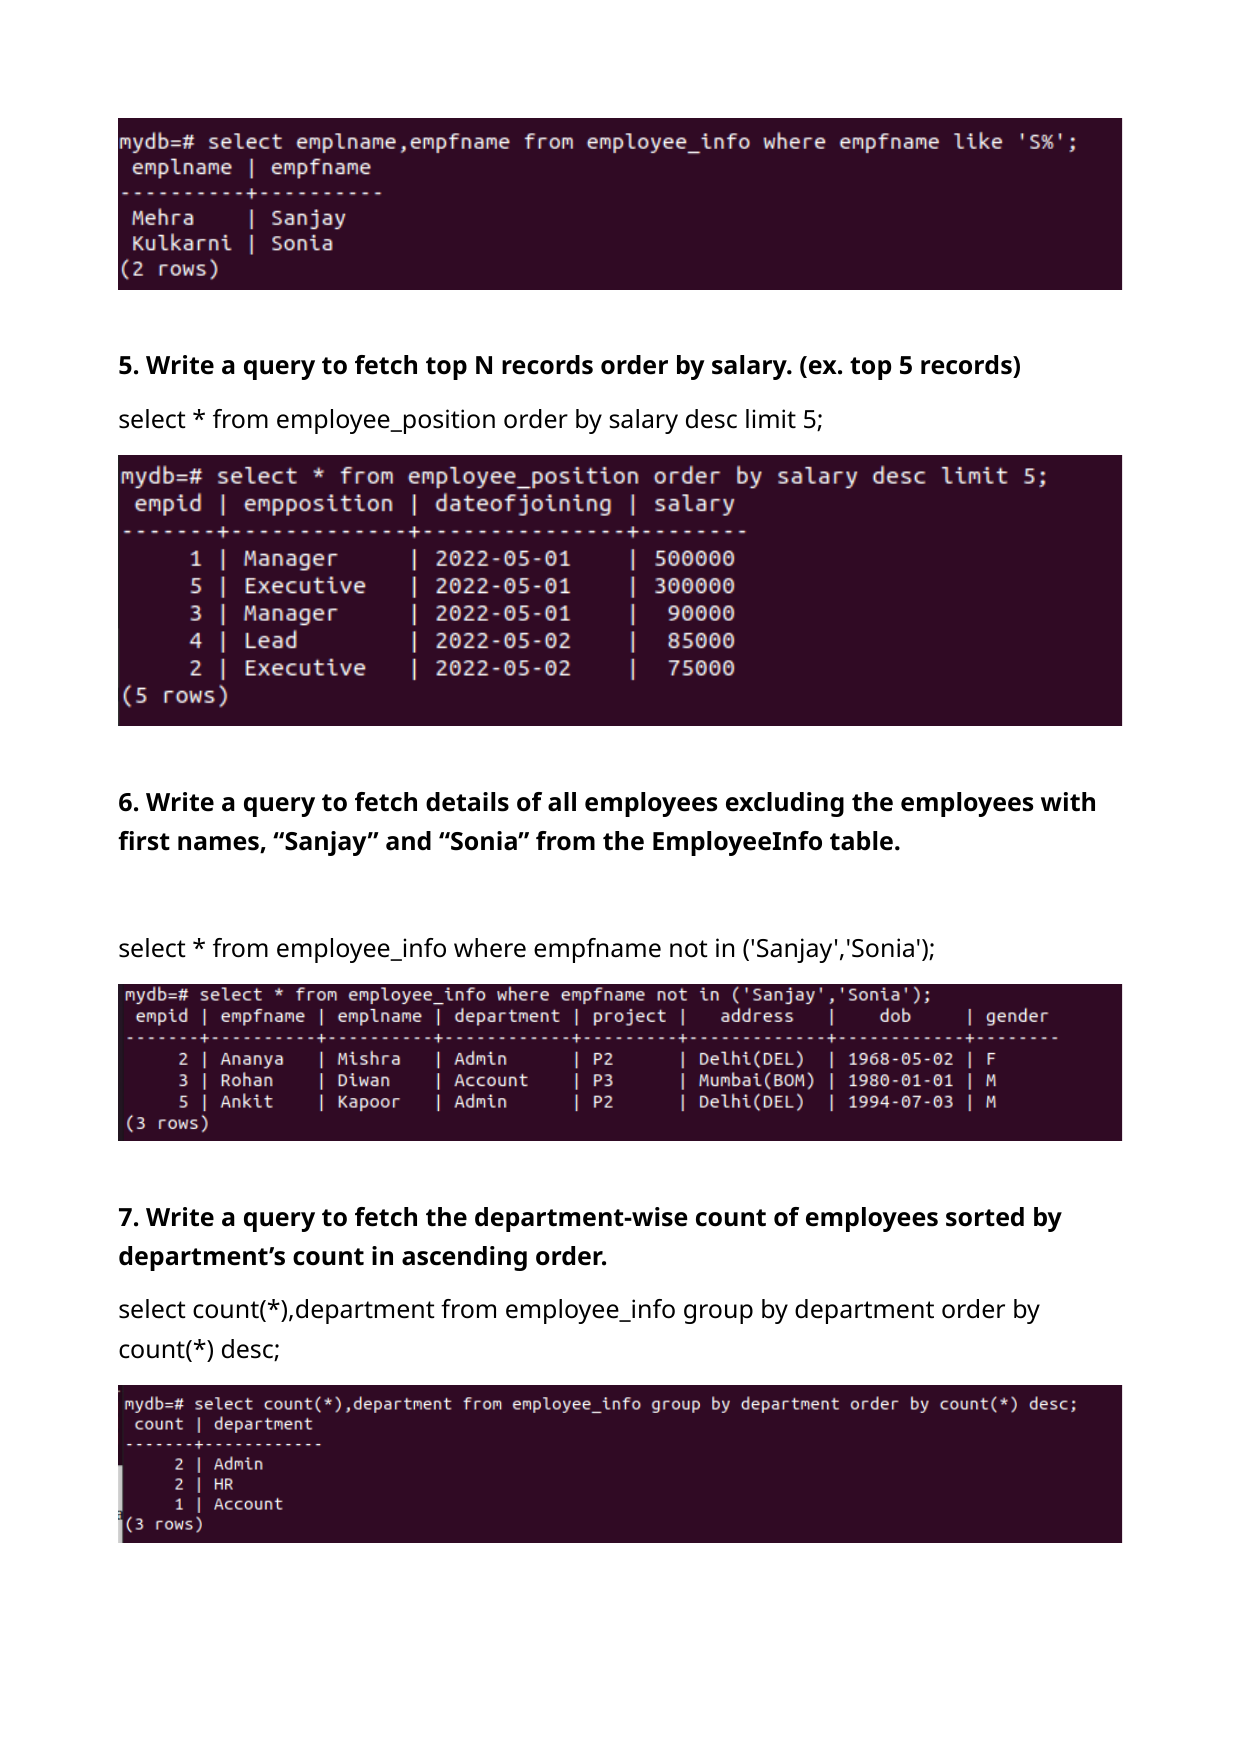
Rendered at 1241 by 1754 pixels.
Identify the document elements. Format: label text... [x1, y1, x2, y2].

picture [118, 118, 1123, 290]
text select count(*),department from employee_info group by department order by count(*) desc; [118, 1292, 1122, 1365]
text select * from employee_info where empfname not in ('Sanjay','Sonia'); [118, 931, 1122, 965]
text 6. Write a query to fetch details of all employees excluding the employees with first names, “Sanjay” and “Sonia” from the EmployeeInfo table. [118, 784, 1122, 857]
picture [118, 455, 1123, 726]
text 5. Write a query to fetch top N records order by salary. (ex. top 5 records) [118, 348, 1122, 382]
text select * from employee_position order by salary desc limit 5; [118, 402, 1122, 436]
text 7. Write a query to fetch the department-wise count of employees sorted by department’s count in ascending order. [118, 1199, 1122, 1272]
picture [118, 984, 1123, 1141]
picture [118, 1385, 1123, 1543]
